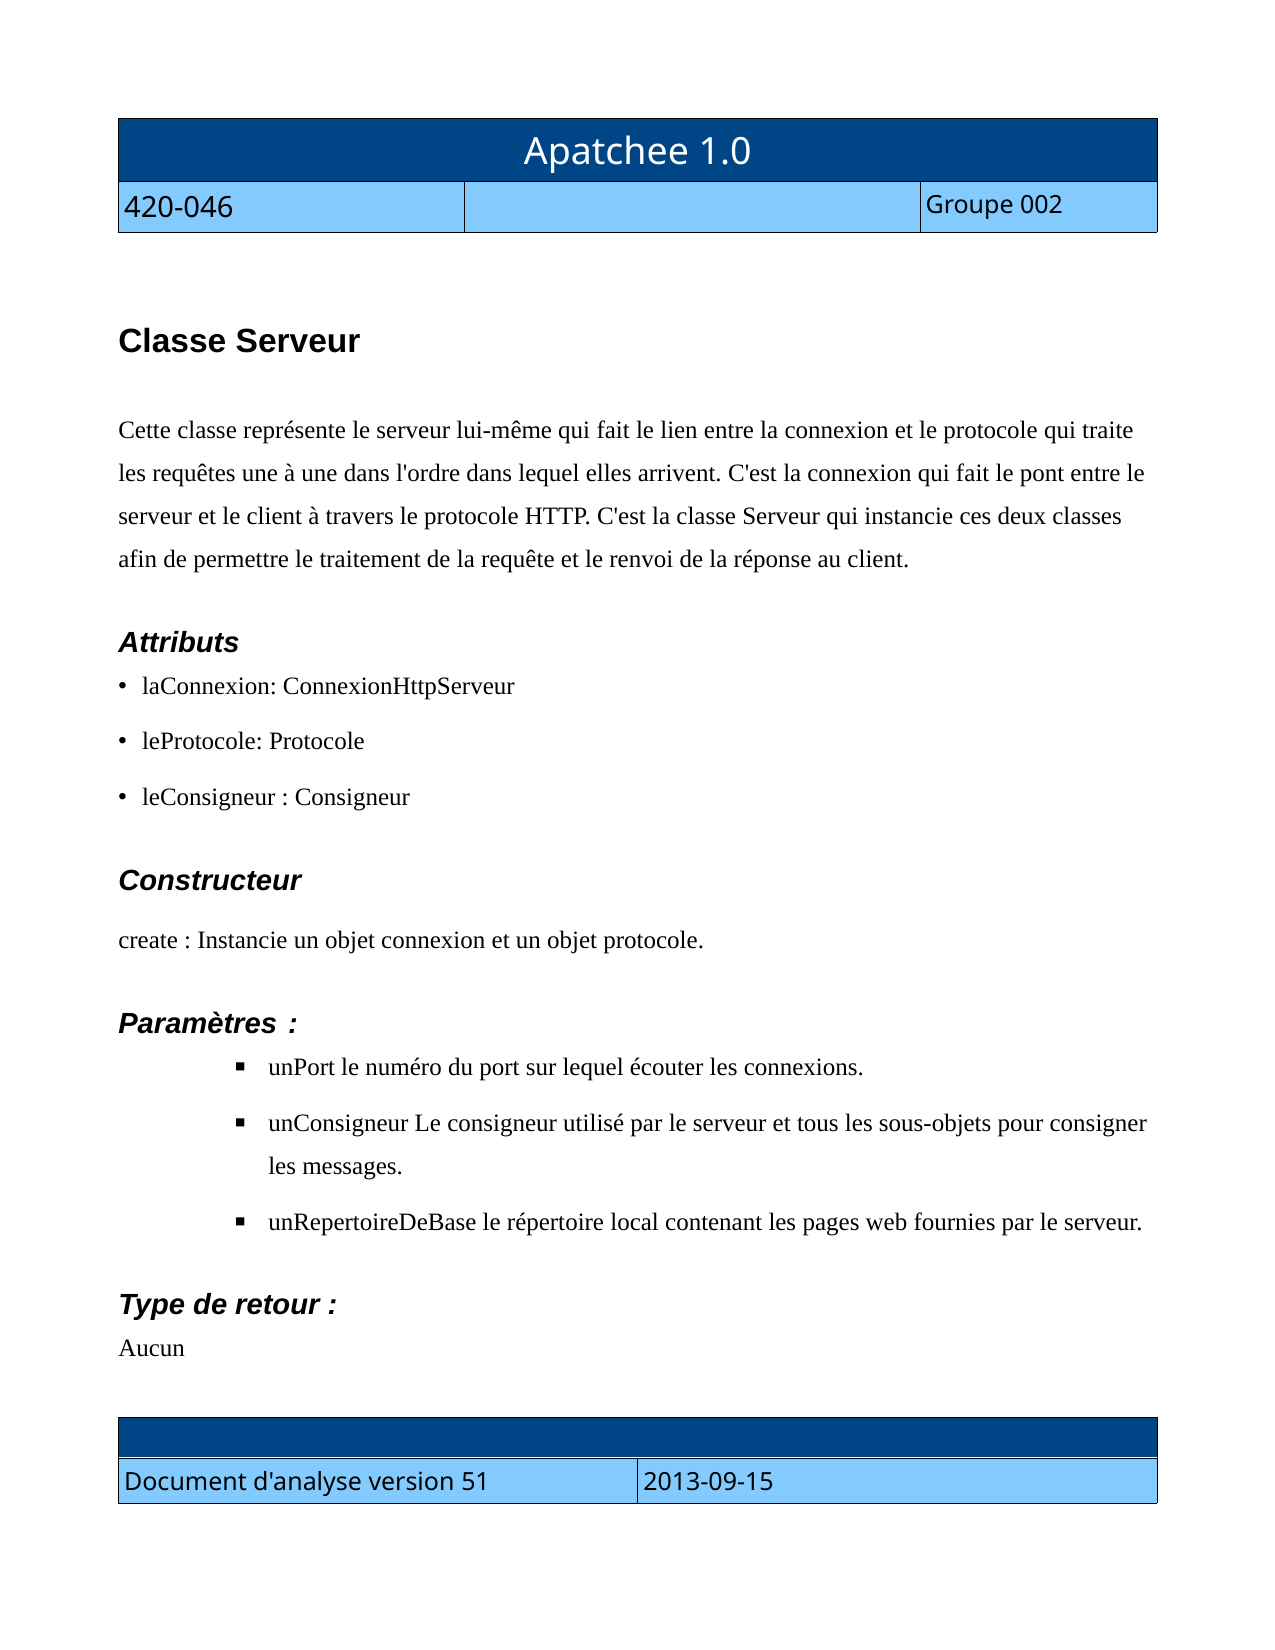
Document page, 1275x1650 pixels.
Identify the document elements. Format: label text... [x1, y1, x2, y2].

subtitle Attributs [118, 625, 1157, 658]
text Cette classe représente le serveur lui-même qui fait le lien entre la connexion et le protocole qui traite les requêtes une à une dans l'ordre dans lequel elles arrivent. C'est la connexion qui fait le pont entre le serveur et le client à travers le protocole HTTP. C'est la classe Serveur qui instancie ces deux classes afin de permettre le traitement de la requête et le renvoi de la réponse au client. [118, 415, 1157, 573]
subtitle Type de retour : [118, 1287, 1157, 1321]
text create : Instancie un objet connexion et un objet protocole. [118, 926, 1157, 954]
list unRepertoireDeBase le répertoire local contenant les pages web fournies par le serveur. [231, 1207, 1157, 1235]
list unConsigneur Le consigneur utilisé par le serveur et tous les sous-objets pour consigner les messages. [231, 1108, 1157, 1180]
list leProtocole: Protocole [118, 726, 1157, 755]
text Aucun [118, 1333, 1157, 1362]
list unPort le numéro du port sur lequel écouter les connexions. [231, 1052, 1157, 1081]
subtitle Paramètres : [118, 1006, 1157, 1040]
list leConsigneur : Consigneur [118, 782, 1157, 811]
subtitle Classe Serveur [118, 321, 1157, 359]
subtitle Constructeur [118, 863, 1157, 896]
list laConnexion: ConnexionHttpServeur [118, 671, 1157, 699]
